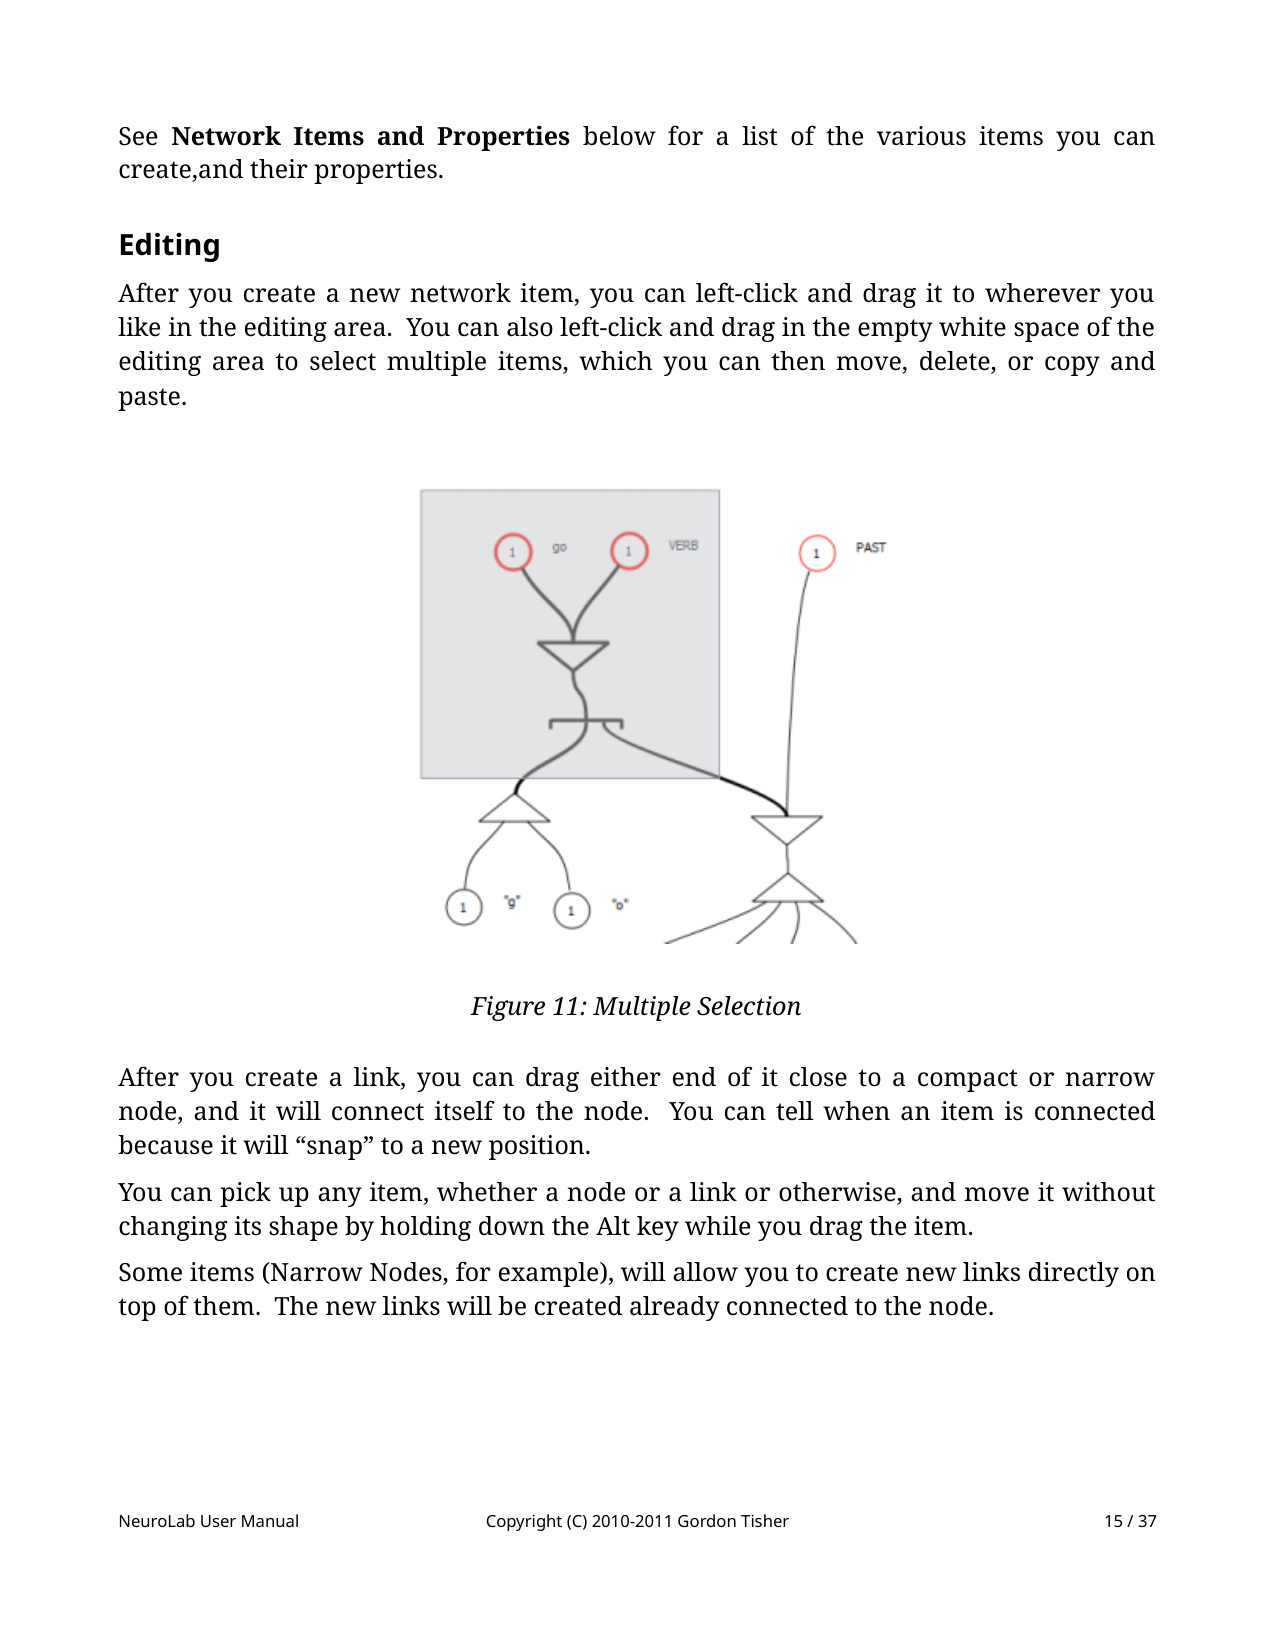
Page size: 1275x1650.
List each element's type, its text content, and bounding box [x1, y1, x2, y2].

subtitle Editing [118, 224, 1157, 263]
text After you create a new network item, you can left-click and drag it to wherever you like in the editing area. You can also left-click and drag in the empty white space of the editing area to select multiple items, which you can then move, delete, or copy and paste. [118, 276, 1157, 412]
picture [381, 469, 894, 944]
text Figure 11: Multiple Selection [118, 462, 1157, 1022]
text Some items (Narrow Nodes, for example), will allow you to create new links directly on top of them. The new links will be created already connected to the node. [118, 1255, 1157, 1323]
text You can pick up any item, whether a node or a link or otherwise, and move it without changing its shape by holding down the Alt key while you drag the item. [118, 1174, 1157, 1242]
text After you create a link, you can drag either end of it close to a compact or narrow node, and it will connect itself to the node. You can tell when an item is connected because it will “snap” to a new position. [118, 1060, 1157, 1162]
text See Network Items and Properties below for a list of the various items you can create,and their properties. [118, 118, 1157, 186]
